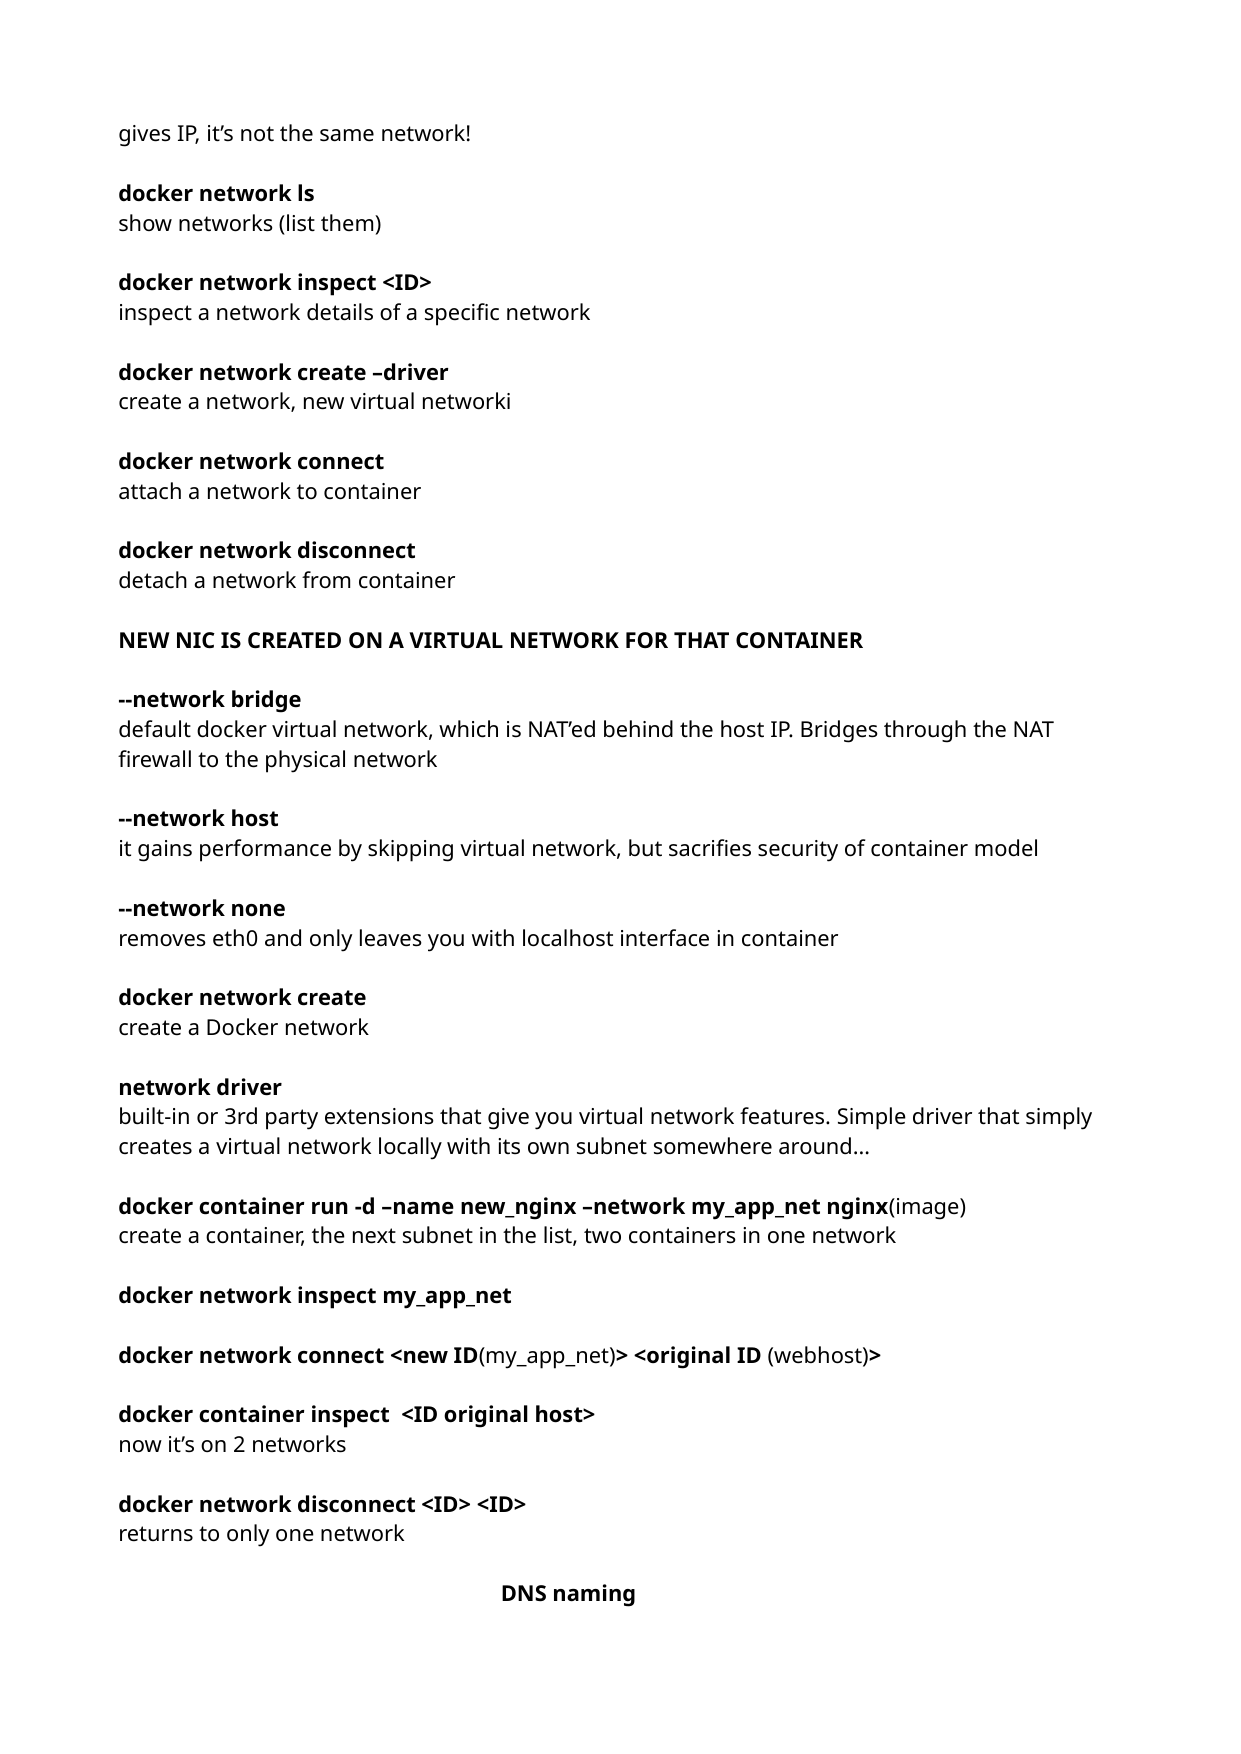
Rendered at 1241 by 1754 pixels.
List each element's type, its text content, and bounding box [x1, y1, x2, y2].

text network driver [118, 1071, 1122, 1101]
text built-in or 3rd party extensions that give you virtual network features. Simple driver that simply creates a virtual network locally with its own subnet somewhere around… [118, 1101, 1122, 1161]
text --network none [118, 893, 1122, 922]
text --network bridge [118, 684, 1122, 714]
text create a container, the next subnet in the list, two containers in one network [118, 1220, 1122, 1250]
text attach a network to container [118, 476, 1122, 505]
text docker network connect <new ID(my_app_net)> <original ID (webhost)> [118, 1339, 1122, 1369]
text inspect a network details of a specific network [118, 297, 1122, 327]
text docker network disconnect <ID> <ID> [118, 1488, 1122, 1518]
text removes eth0 and only leaves you with localhost interface in container [118, 922, 1122, 952]
text detach a network from container [118, 565, 1122, 595]
text --network host [118, 803, 1122, 833]
text now it’s on 2 networks [118, 1429, 1122, 1459]
text show networks (list them) [118, 207, 1122, 237]
text returns to only one network [118, 1518, 1122, 1548]
text default docker virtual network, which is NAT’ed behind the host IP. Bridges through the NAT firewall to the physical network [118, 714, 1122, 773]
text docker network inspect my_app_net [118, 1280, 1122, 1310]
text docker network create –driver [118, 356, 1122, 386]
text docker network disconnect [118, 535, 1122, 565]
text it gains performance by skipping virtual network, but sacrifies security of container model [118, 833, 1122, 863]
text gives IP, it’s not the same network! [118, 118, 1122, 148]
text docker container run -d –name new_nginx –network my_app_net nginx(image) [118, 1191, 1122, 1220]
text docker network create [118, 982, 1122, 1012]
text docker network inspect <ID> [118, 267, 1122, 297]
text DNS naming [118, 1578, 1122, 1608]
text create a network, new virtual networki [118, 386, 1122, 416]
text docker network ls [118, 178, 1122, 207]
text docker container inspect <ID original host> [118, 1399, 1122, 1429]
text create a Docker network [118, 1012, 1122, 1042]
text NEW NIC IS CREATED ON A VIRTUAL NETWORK FOR THAT CONTAINER [118, 624, 1122, 654]
text docker network connect [118, 446, 1122, 476]
